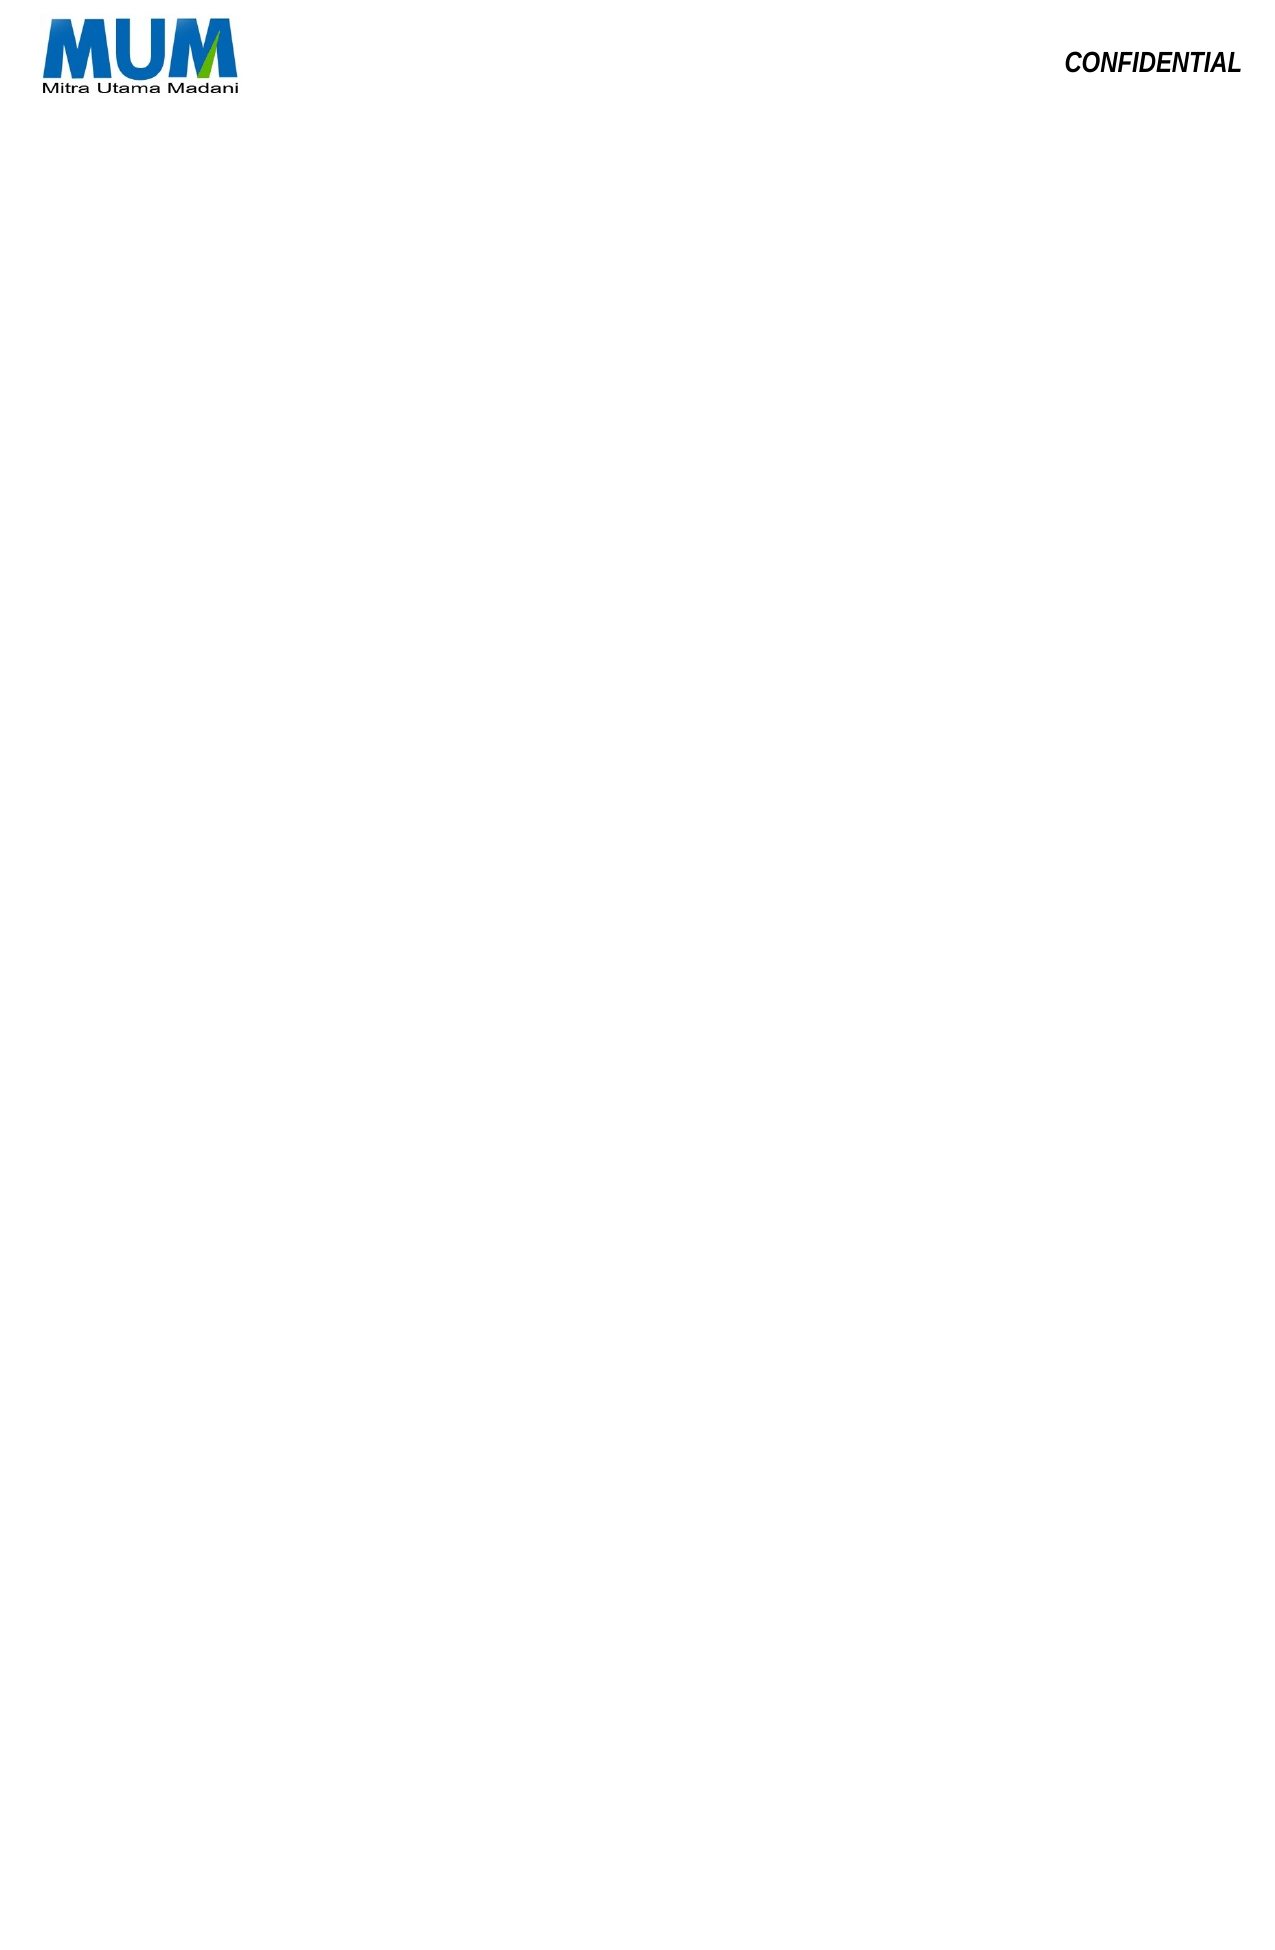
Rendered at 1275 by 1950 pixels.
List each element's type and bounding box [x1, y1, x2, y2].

picture [29, 13, 250, 102]
